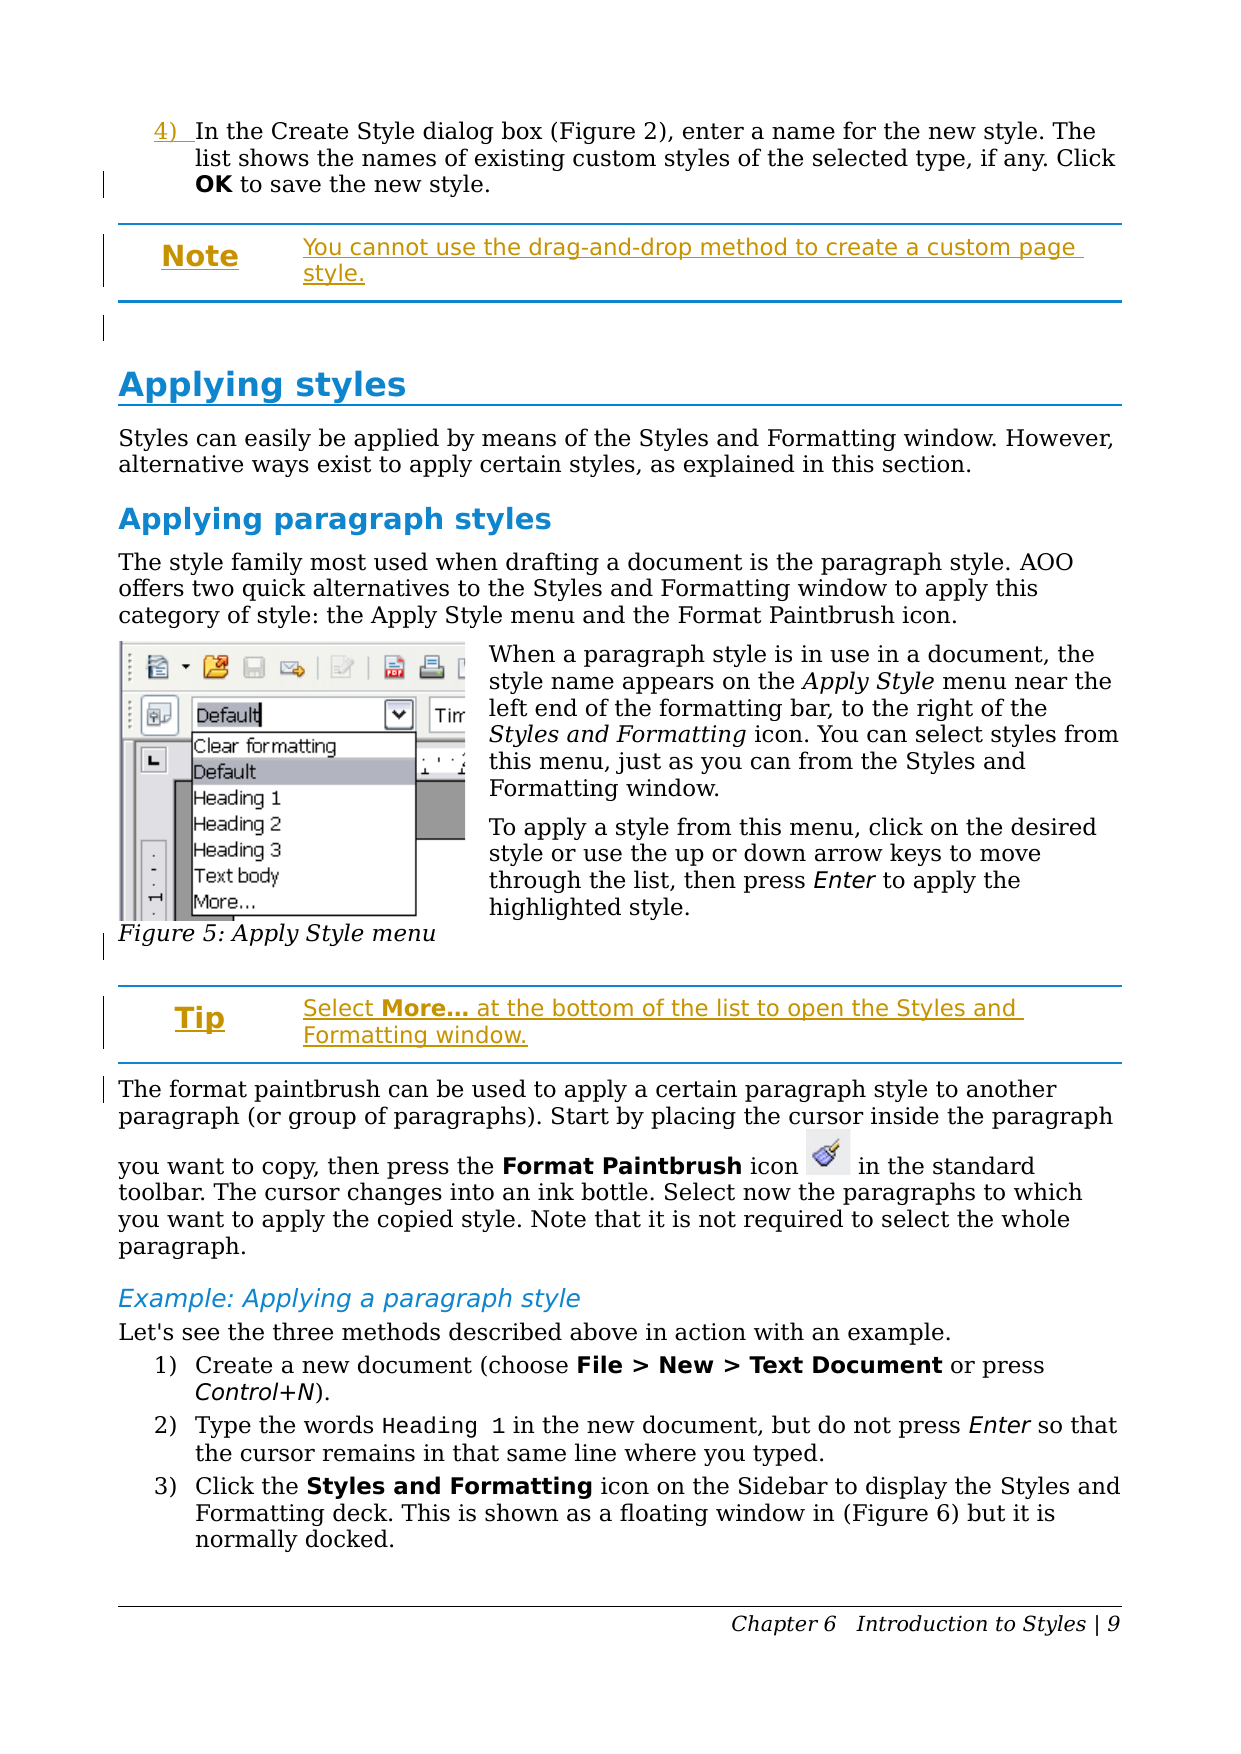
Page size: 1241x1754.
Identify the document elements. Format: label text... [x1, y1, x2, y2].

table_header Tip [118, 987, 281, 1062]
list In the Create Style dialog box (Figure 2), enter a name for the new style. The list shows the names of existing custom styles of the selected type, if any. Click OK to save the new style. [177, 118, 1122, 198]
subtitle Example: Applying a paragraph style [118, 1284, 1122, 1313]
list Type the words Heading 1 in the new document, but do not press Enter so that the cursor remains in that same line where you typed. [177, 1412, 1122, 1467]
subtitle Applying styles [118, 365, 1122, 404]
table_header Select More… at the bottom of the list to open the Styles and Formatting window. [281, 987, 1122, 1062]
text When a paragraph style is in use in a document, the style name appears on the Apply Style menu near the left end of the formatting bar, to the right of the Styles and Formatting icon. You can select styles from this menu, just as you can from the Styles and Formatting window. [465, 641, 1122, 801]
text Figure 5: Apply Style menu [118, 921, 465, 947]
text To apply a style from this menu, click on the desired style or use the up or down arrow keys to move through the list, then press Enter to apply the highlighted style. [465, 814, 1122, 921]
table_header You cannot use the drag-and-drop method to create a custom page style. [281, 225, 1122, 300]
picture [118, 641, 465, 921]
list Let's see the three methods described above in action with an example. [118, 1319, 1122, 1346]
list Create a new document (choose File > New > Text Document or press Control+N). [177, 1353, 1122, 1406]
picture [806, 1129, 851, 1175]
text The format paintbrush can be used to apply a certain paragraph style to another paragraph (or group of paragraphs). Start by placing the cursor inside the paragraph you want to copy, then press the Format Paintbrush icon in the standard toolbar. The cursor changes into an ink bottle. Select now the paragraphs to which you want to apply the copied style. Note that it is not required to select the whole paragraph. [118, 1076, 1122, 1259]
text Styles can easily be applied by means of the Styles and Formatting window. However, alternative ways exist to apply certain styles, as explained in this section. [118, 425, 1122, 478]
list Click the Styles and Formatting icon on the Sidebar to display the Styles and Formatting deck. This is shown as a floating window in (Figure 6) but it is normally docked. [177, 1473, 1122, 1553]
table_header Note [118, 225, 281, 300]
text The style family most used when drafting a document is the paragraph style. AOO offers two quick alternatives to the Styles and Formatting window to apply this category of style: the Apply Style menu and the Format Paintbrush icon. [118, 549, 1122, 629]
subtitle Applying paragraph styles [118, 502, 1122, 536]
